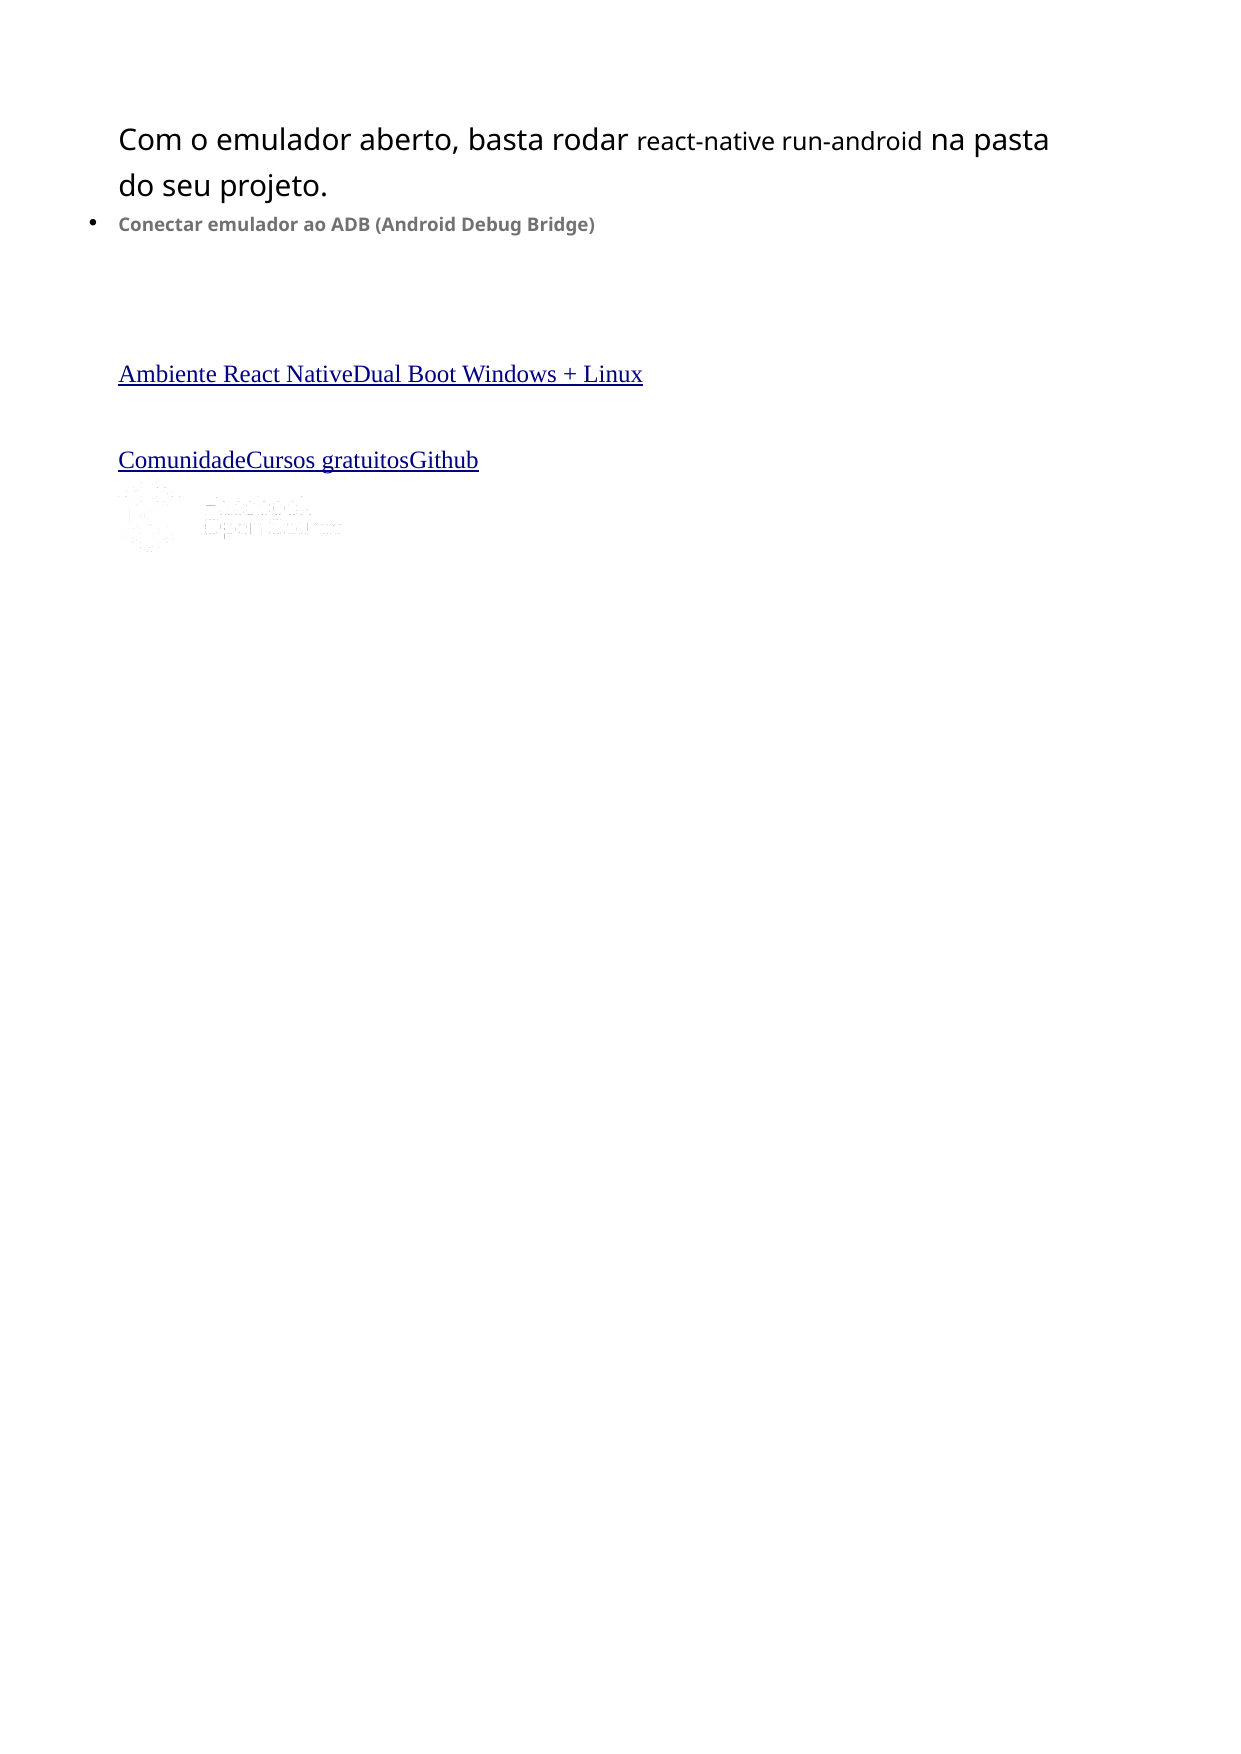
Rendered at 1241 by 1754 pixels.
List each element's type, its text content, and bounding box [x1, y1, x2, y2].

text Com o emulador aberto, basta rodar react-native run-android na pasta do seu projeto. [118, 118, 1084, 205]
subtitle Documentações [118, 306, 1122, 336]
subtitle Mais [118, 392, 1122, 422]
text ComunidadeCursos gratuitosGithub [118, 445, 1122, 474]
list Conectar emulador ao ADB (Android Debug Bridge) [118, 211, 1122, 237]
text Ambiente React NativeDual Boot Windows + Linux [118, 359, 1122, 388]
picture [118, 478, 387, 552]
